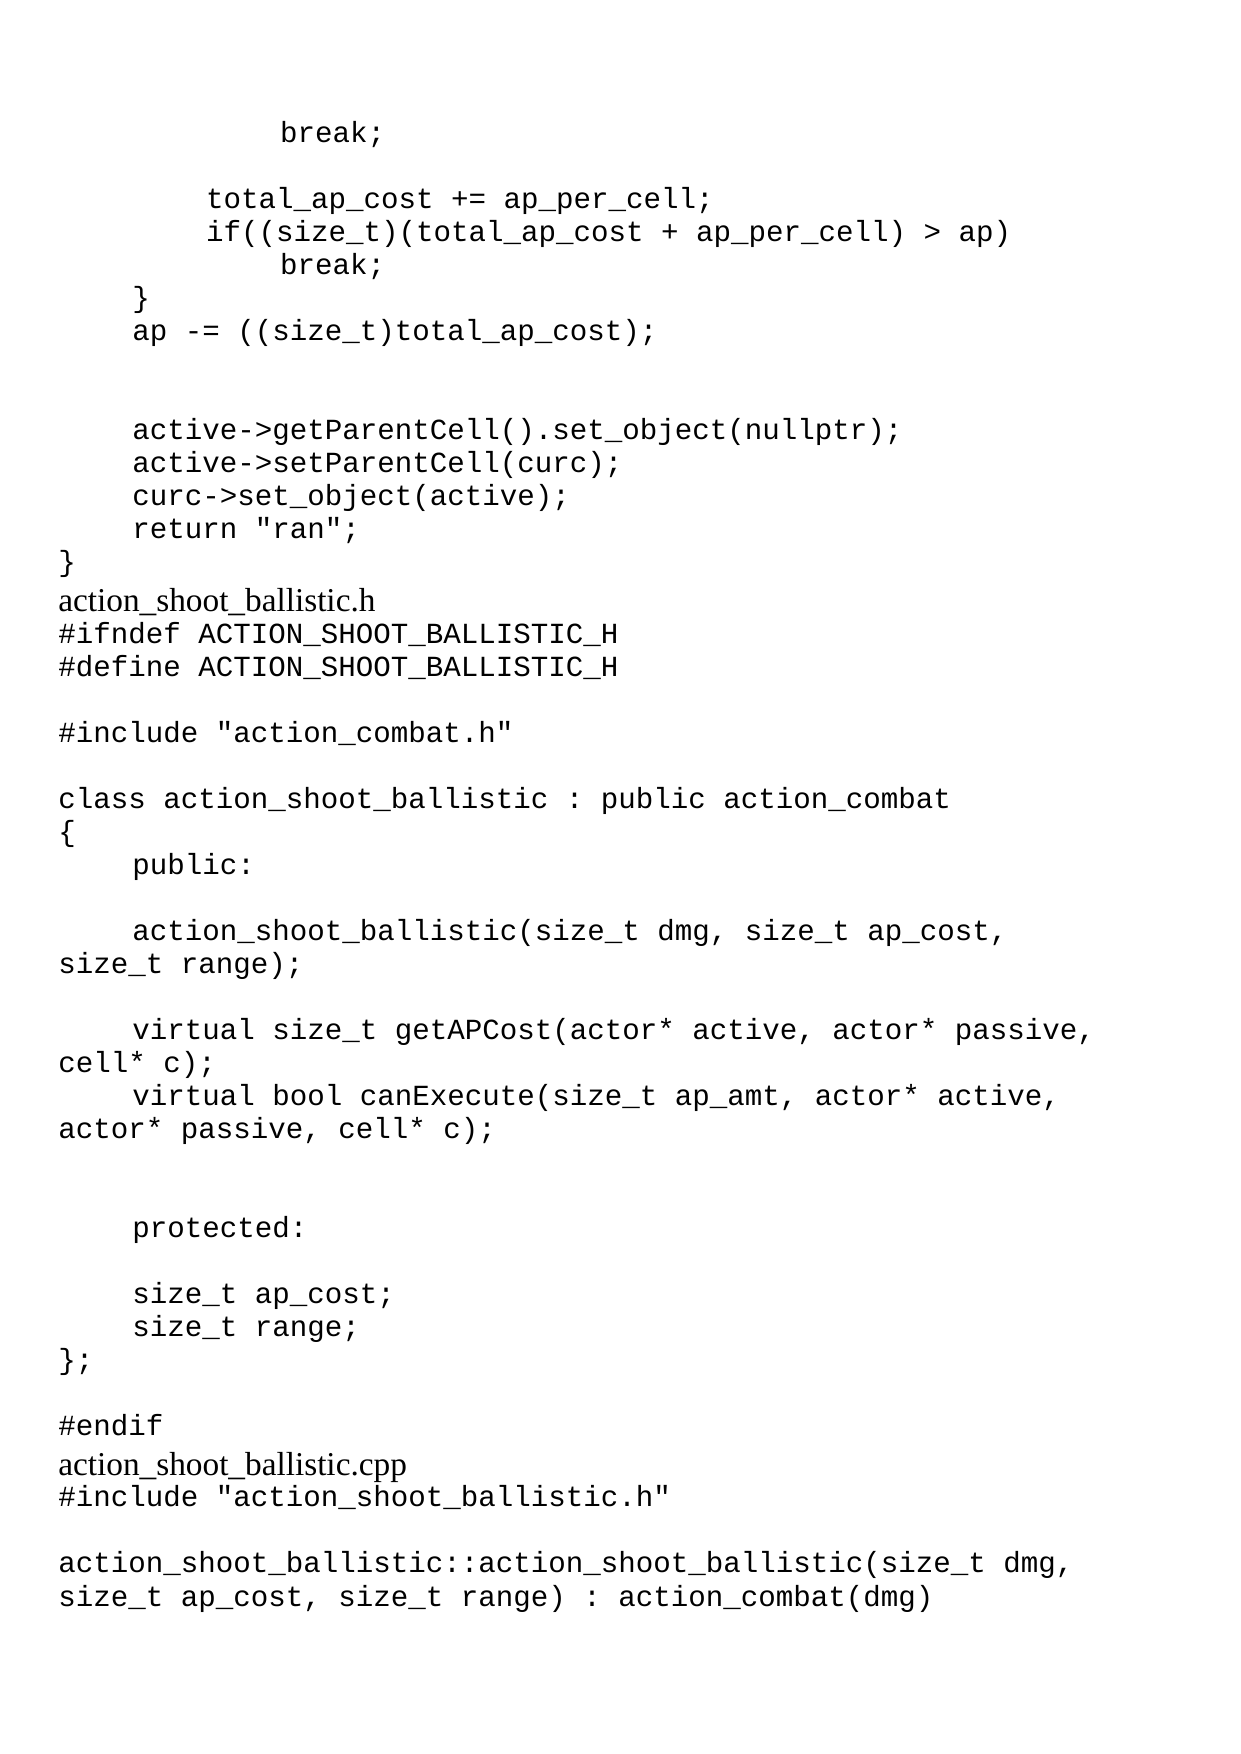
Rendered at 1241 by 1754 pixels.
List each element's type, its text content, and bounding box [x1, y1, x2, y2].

text curc->set_object(active); [58, 481, 1122, 514]
text #include "action_shoot_ballistic.h" [58, 1483, 1122, 1516]
text total_ap_cost += ap_per_cell; [58, 184, 1122, 217]
text size_t range; [58, 1312, 1122, 1345]
text virtual size_t getAPCost(actor* active, actor* passive, cell* c); [58, 1015, 1122, 1081]
text #include "action_combat.h" [58, 718, 1122, 751]
text #ifndef ACTION_SHOOT_BALLISTIC_H [58, 619, 1122, 652]
text action_shoot_ballistic.h [58, 580, 1122, 619]
text } [58, 283, 1122, 316]
text if((size_t)(total_ap_cost + ap_per_cell) > ap) [58, 217, 1122, 250]
text #define ACTION_SHOOT_BALLISTIC_H [58, 652, 1122, 685]
text size_t ap_cost; [58, 1279, 1122, 1312]
text active->getParentCell().set_object(nullptr); [58, 415, 1122, 448]
text active->setParentCell(curc); [58, 448, 1122, 481]
text }; [58, 1345, 1122, 1378]
text break; [58, 118, 1122, 151]
text public: [58, 850, 1122, 883]
text virtual bool canExecute(size_t ap_amt, actor* active, actor* passive, cell* c); [58, 1081, 1122, 1147]
text break; [58, 250, 1122, 283]
text action_shoot_ballistic(size_t dmg, size_t ap_cost, size_t range); [58, 916, 1122, 982]
text #endif [58, 1411, 1122, 1444]
text protected: [58, 1213, 1122, 1246]
text return "ran"; [58, 514, 1122, 547]
text ap -= ((size_t)total_ap_cost); [58, 316, 1122, 349]
text } [58, 547, 1122, 580]
text class action_shoot_ballistic : public action_combat [58, 784, 1122, 817]
text action_shoot_ballistic.cpp [58, 1444, 1122, 1483]
text action_shoot_ballistic::action_shoot_ballistic(size_t dmg, size_t ap_cost, size_t range) : action_combat(dmg) [58, 1549, 1122, 1615]
text { [58, 817, 1122, 850]
